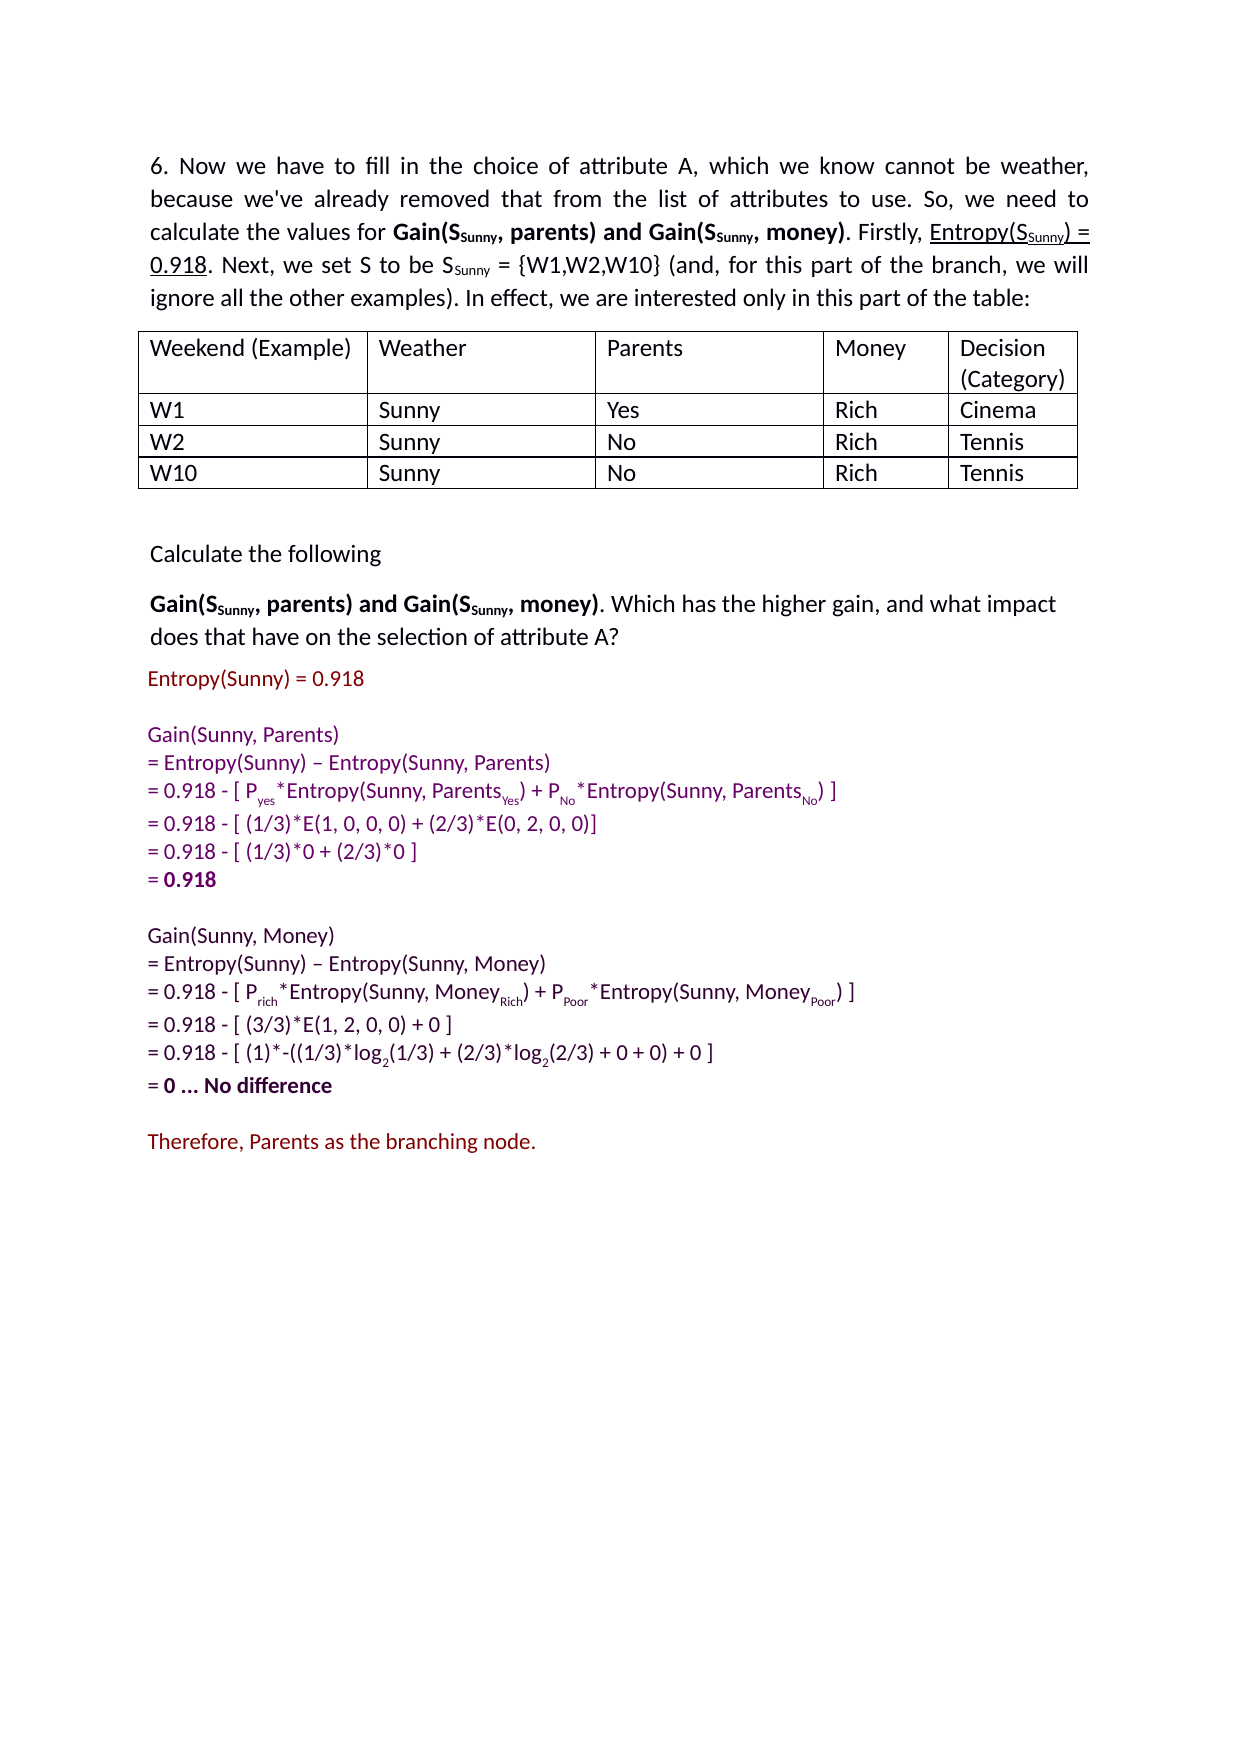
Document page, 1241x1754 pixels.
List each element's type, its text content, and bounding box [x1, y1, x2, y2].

table_cell W10 [139, 458, 367, 488]
text Gain(SSunny, parents) and Gain(SSunny, money). Which has the higher gain, and what impact does that have on the selection of attribute A? [150, 588, 1090, 652]
table_cell Sunny [368, 426, 595, 456]
table_header Parents [596, 332, 823, 393]
table_cell Yes [596, 394, 823, 425]
table_header Weekend (Example) [139, 332, 367, 393]
table_cell Tennis [949, 426, 1077, 456]
table_cell Sunny [368, 394, 595, 425]
table_cell Rich [824, 394, 948, 425]
table_cell No [596, 426, 823, 456]
text 6. Now we have to fill in the choice of attribute A, which we know cannot be weather, because we've already removed that from the list of attributes to use. So, we need to calculate the values for Gain(SSunny, parents) and Gain(SSunny, money). Firstly, Entropy(SSunny) = 0.918. Next, we set S to be SSunny = {W1,W2,W10} (and, for this part of the branch, we will ignore all the other examples). In effect, we are interested only in this part of the table: [150, 150, 1090, 312]
table_cell Rich [824, 458, 948, 488]
table_header Money [824, 332, 948, 393]
text Calculate the following [150, 539, 1090, 569]
table_cell No [596, 458, 823, 488]
table_cell Tennis [949, 458, 1077, 488]
table_header Weather [368, 332, 595, 393]
table_cell Rich [824, 426, 948, 456]
table_cell Cinema [949, 394, 1077, 425]
table_cell W1 [139, 394, 367, 425]
table_cell W2 [139, 426, 367, 456]
table_cell Sunny [368, 458, 595, 488]
table_header Decision (Category) [949, 332, 1077, 393]
